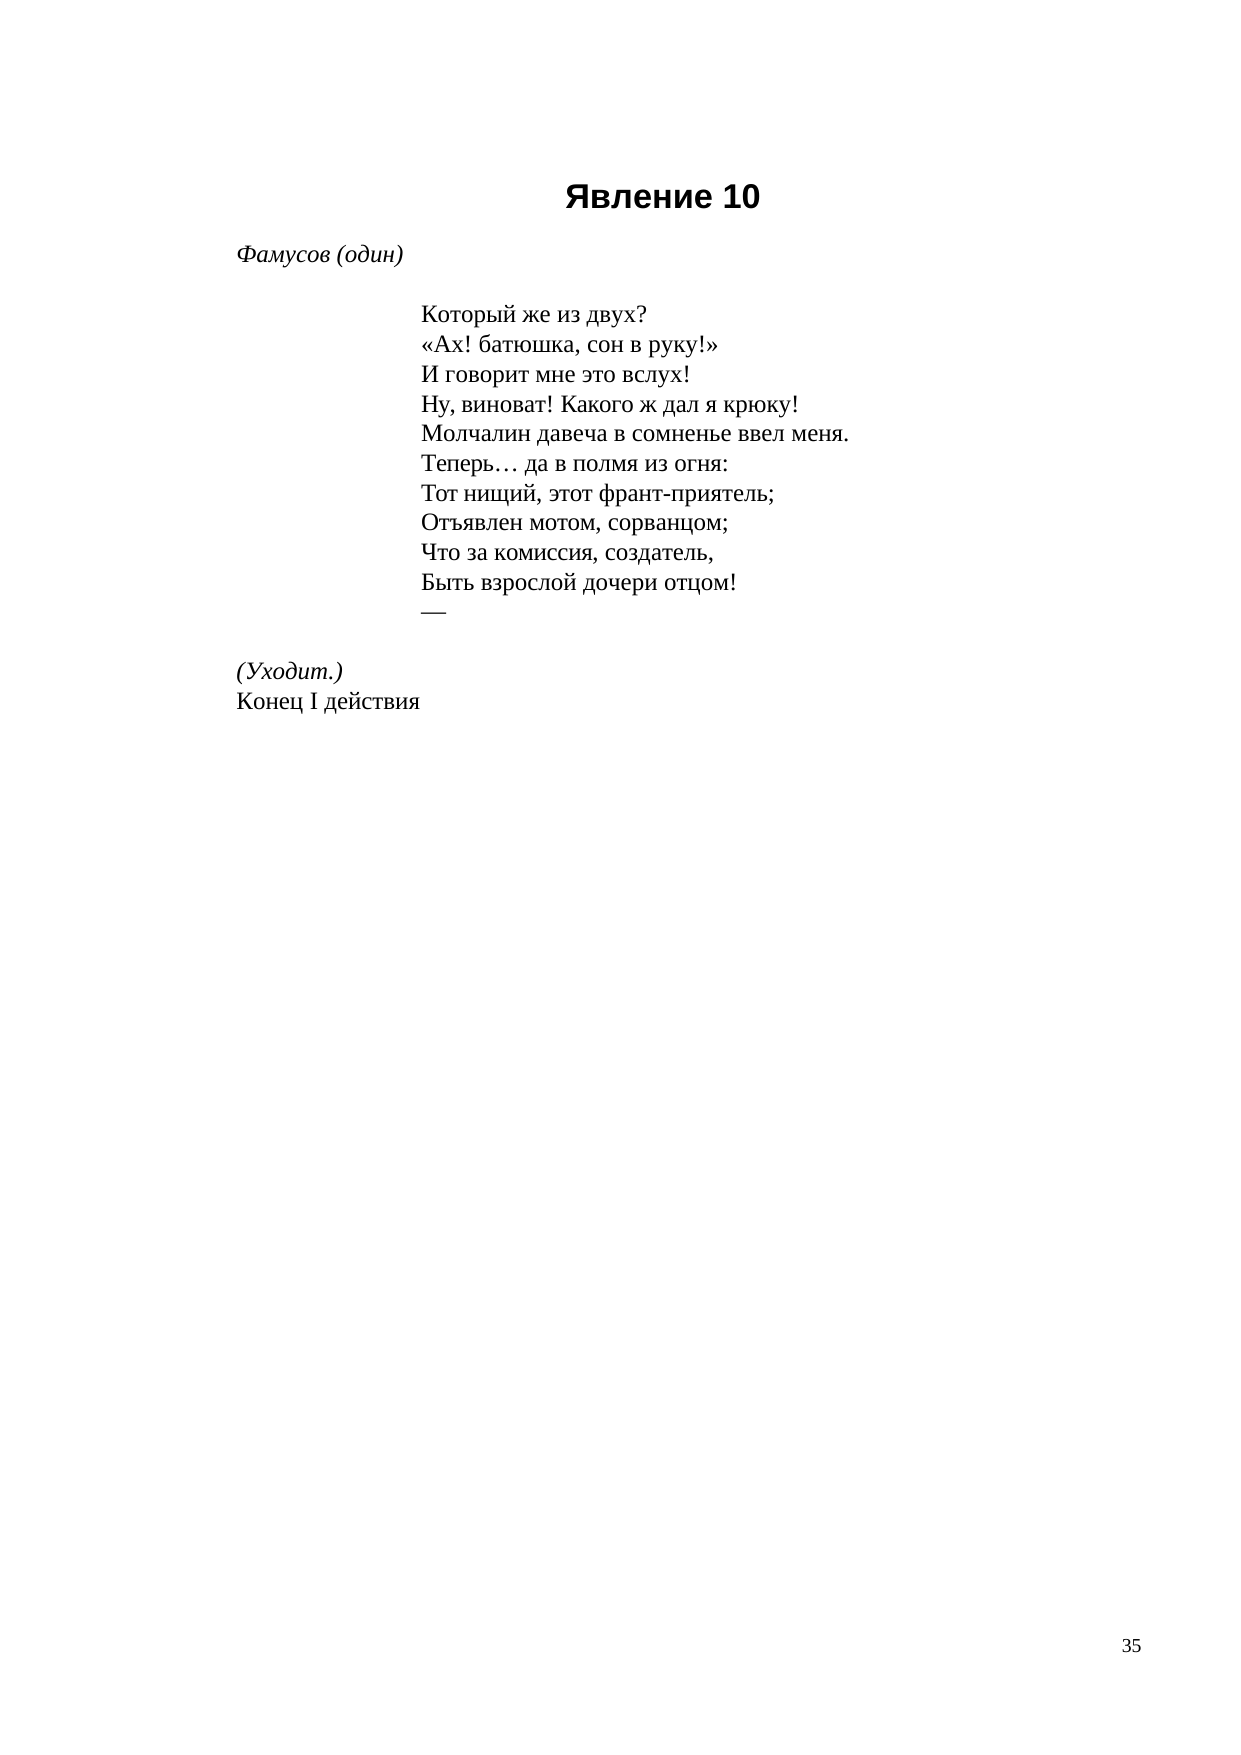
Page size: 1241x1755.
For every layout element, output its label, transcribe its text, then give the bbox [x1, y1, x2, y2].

text Ну, виноват! Какого ж дал я крюку! Молчалин давеча в сомненье ввел меня. Теперь… да в полмя из огня: [421, 389, 893, 477]
text Что за комиссия, создатель, Быть взрослой дочери отцом! — [421, 537, 768, 625]
text Конец I действия [236, 686, 1168, 715]
text Фамусов (один) [236, 239, 406, 268]
text Который же из двух? [421, 299, 1168, 328]
text «Ах! батюшка, сон в руку!» И говорит мне это вслух! [421, 329, 733, 388]
text (Уходит.) [236, 656, 1168, 685]
text Тот нищий, этот франт-приятель; Отъявлен мотом, сорванцом; [421, 478, 857, 536]
text Явление 10 [565, 176, 1168, 216]
